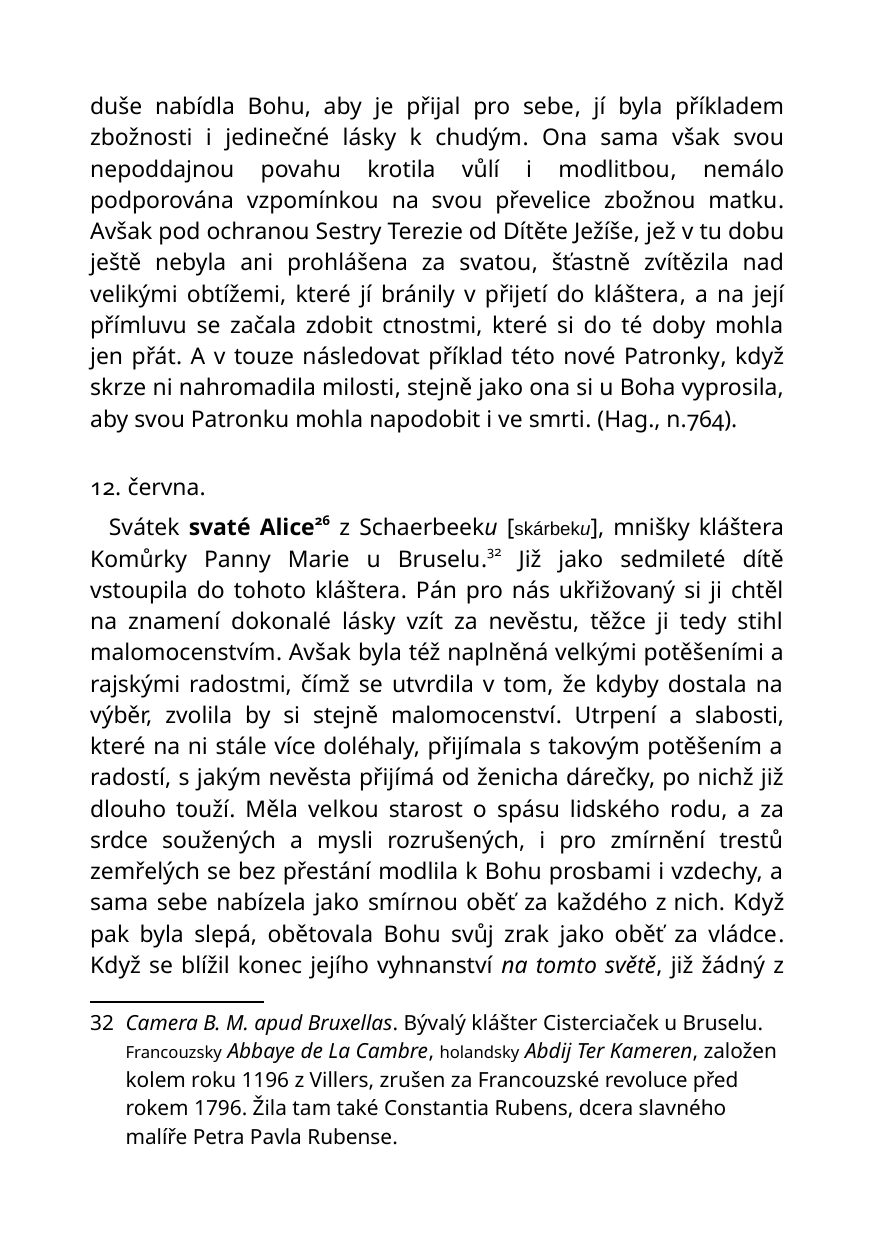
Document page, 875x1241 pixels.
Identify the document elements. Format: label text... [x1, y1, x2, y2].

text Svátek svaté Alice26 z Schaerbeeku [skárbeku], mnišky kláštera Komůrky Panny Marie u Bruselu. Již jako sedmileté dítě vstoupila do tohoto kláštera. Pán pro nás ukřižovaný si ji chtěl na znamení dokonalé lásky vzít za nevěstu, těžce ji tedy stihl malomocenstvím. Avšak byla též naplněná velkými potěšeními a rajskými radostmi, čímž se utvrdila v tom, že kdyby dostala na výběr, zvolila by si stejně malomocenství. Utrpení a slabosti, které na ni stále více doléhaly, přijímala s takovým potěšením a radostí, s jakým nevěsta přijímá od ženicha dárečky, po nichž již dlouho touží. Měla velkou starost o spásu lidského rodu, a za srdce soužených a mysli rozrušených, i pro zmírnění trestů zemřelých se bez přestání modlila k Bohu prosbami i vzdechy, a sama sebe nabízela jako smírnou oběť za každého z nich. Když pak byla slepá, obětovala Bohu svůj zrak jako oběť za vládce. Když se blížil konec jejího vyhnanství na tomto světě, již žádný z [90, 511, 784, 980]
text 12. června. [90, 471, 784, 502]
text duše nabídla Bohu, aby je přijal pro sebe, jí byla příkladem zbožnosti i jedinečné lásky k chudým. Ona sama však svou nepoddajnou povahu krotila vůlí i modlitbou, nemálo podporována vzpomínkou na svou převelice zbožnou matku. Avšak pod ochranou Sestry Terezie od Dítěte Ježíše, jež v tu dobu ještě nebyla ani prohlášena za svatou, šťastně zvítězila nad velikými obtížemi, které jí bránily v přijetí do kláštera, a na její přímluvu se začala zdobit ctnostmi, které si do té doby mohla jen přát. A v touze následovat příklad této nové Patronky, když skrze ni nahromadila milosti, stejně jako ona si u Boha vyprosila, aby svou Patronku mohla napodobit i ve smrti. (Hag., n.764). [90, 90, 784, 434]
text Camera B. M. apud Bruxellas. Bývalý klášter Cisterciaček u Bruselu. Francouzsky Abbaye de La Cambre, holandsky Abdij Ter Kameren, založen kolem roku 1196 z Villers, zrušen za Francouzské revoluce před rokem 1796. Žila tam také Constantia Rubens, dcera slavného malíře Petra Pavla Rubense. [90, 1008, 784, 1150]
